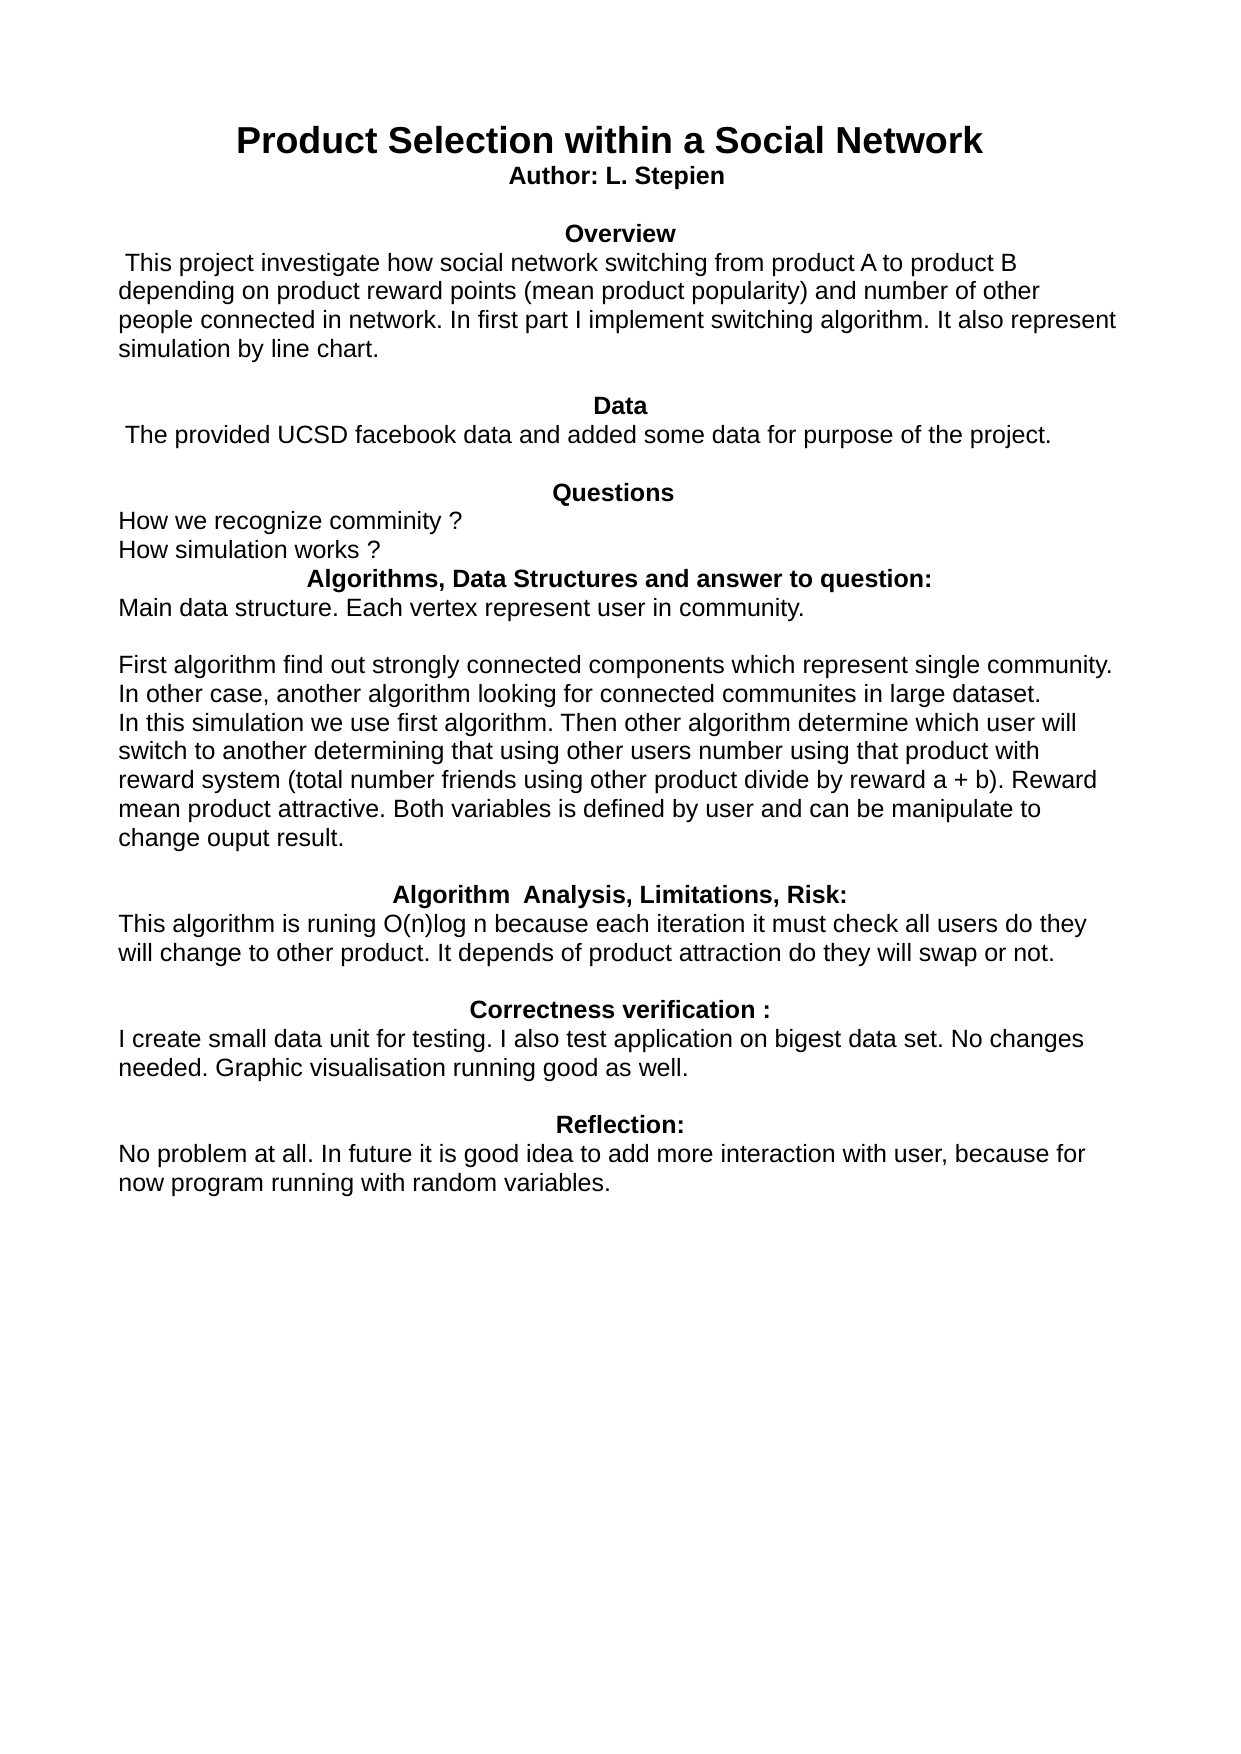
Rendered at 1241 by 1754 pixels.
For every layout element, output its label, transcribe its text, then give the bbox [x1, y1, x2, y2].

text The provided UCSD facebook data and added some data for purpose of the project. [118, 420, 1122, 449]
text Author: L. Stepien [118, 161, 1122, 190]
text Algorithms, Data Structures and answer to question: [118, 564, 1122, 592]
text Reflection: [118, 1110, 1122, 1139]
text Questions [118, 477, 1122, 506]
text No problem at all. In future it is good idea to add more interaction with user, because for now program running with random variables. [118, 1139, 1122, 1196]
text Correctness verification : [118, 995, 1122, 1024]
text This algorithm is runing O(n)log n because each iteration it must check all users do they will change to other product. It depends of product attraction do they will swap or not. [118, 909, 1122, 966]
text Data [118, 391, 1122, 420]
text This project investigate how social network switching from product A to product B depending on product reward points (mean product popularity) and number of other people connected in network. In first part I implement switching algorithm. It also represent simulation by line chart. [118, 247, 1122, 362]
text Algorithm Analysis, Limitations, Risk: [118, 880, 1122, 909]
text First algorithm find out strongly connected components which represent single community. In other case, another algorithm looking for connected communites in large dataset. [118, 650, 1122, 707]
text I create small data unit for testing. I also test application on bigest data set. No changes needed. Graphic visualisation running good as well. [118, 1024, 1122, 1081]
text How simulation works ? [118, 535, 1122, 564]
text Main data structure. Each vertex represent user in community. [118, 592, 1122, 621]
text Overview [118, 219, 1122, 247]
text Product Selection within a Social Network [118, 118, 1122, 161]
text In this simulation we use first algorithm. Then other algorithm determine which user will switch to another determining that using other users number using that product with reward system (total number friends using other product divide by reward a + b). Reward mean product attractive. Both variables is defined by user and can be manipulate to change ouput result. [118, 707, 1122, 851]
text How we recognize comminity ? [118, 506, 1122, 535]
